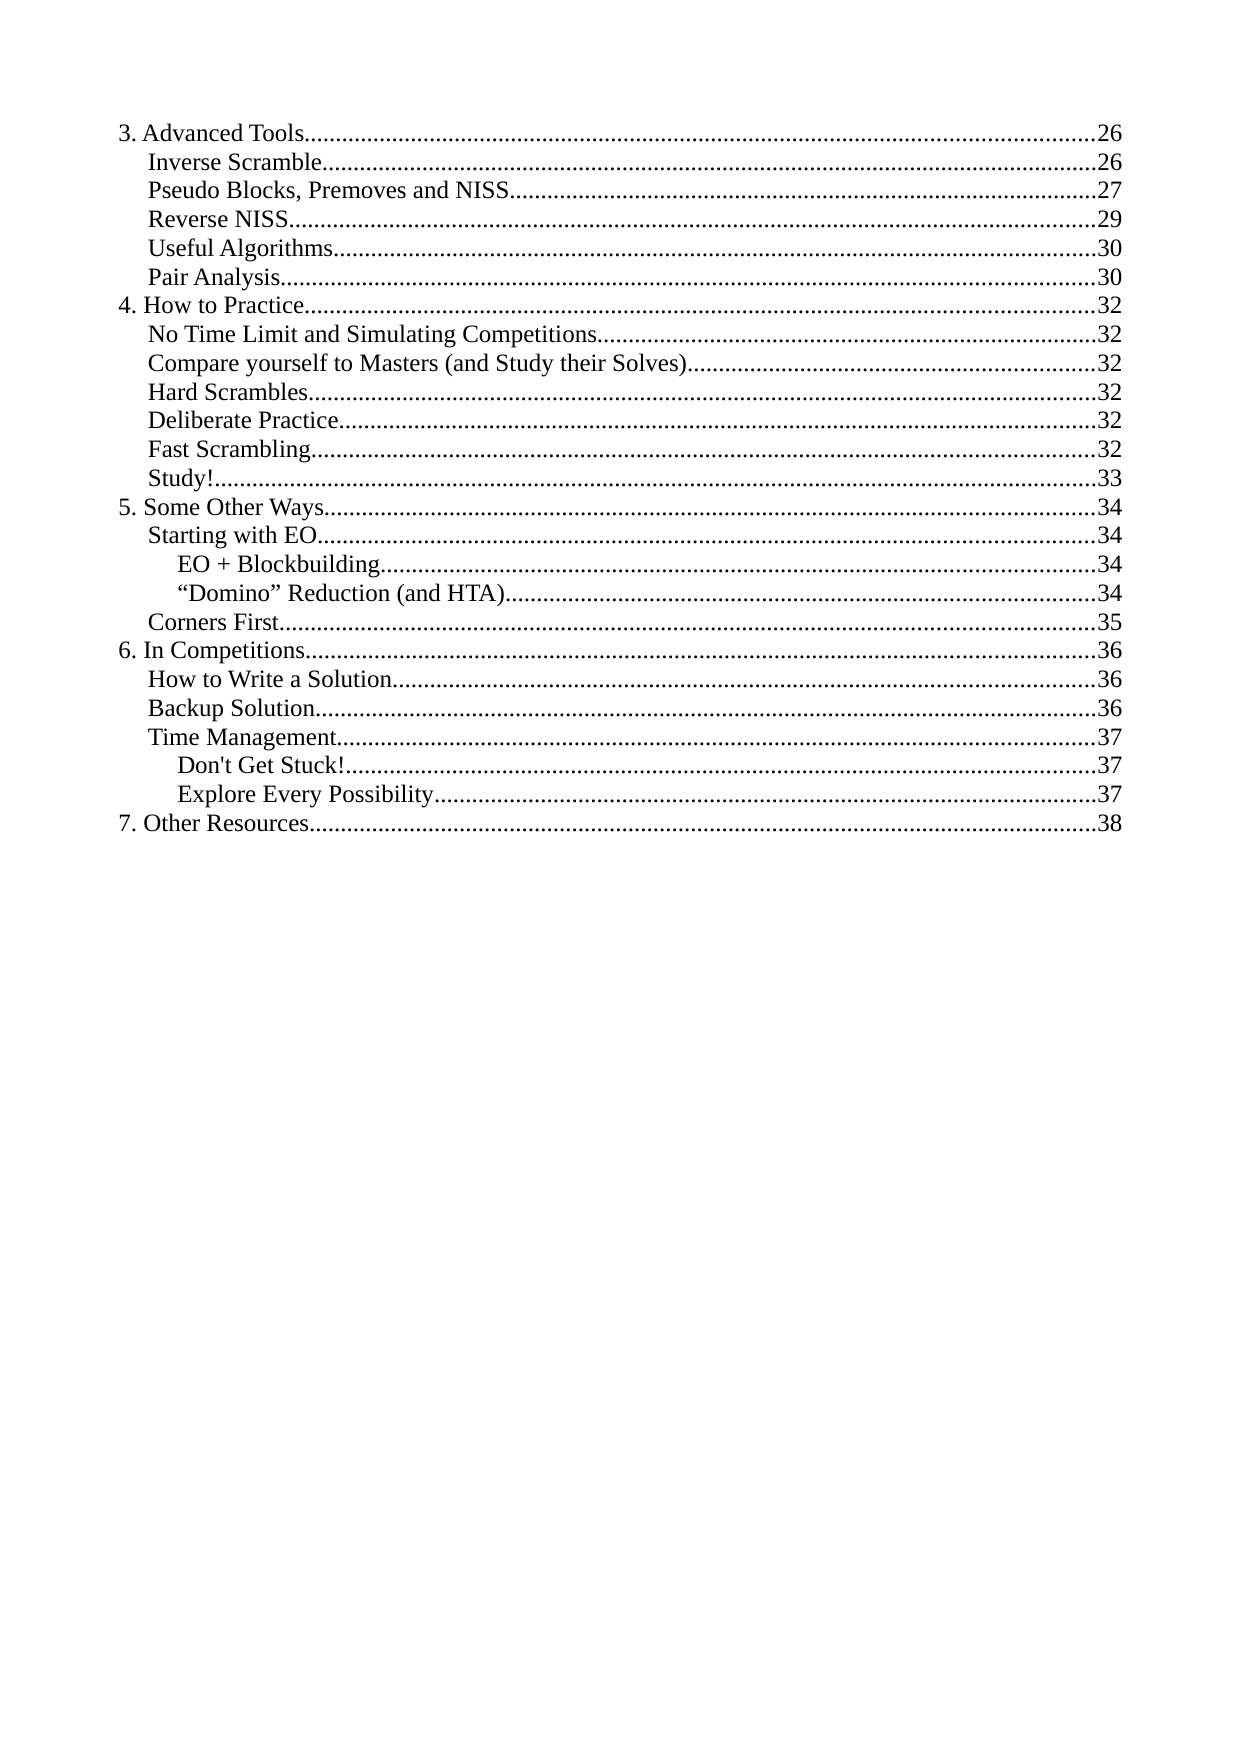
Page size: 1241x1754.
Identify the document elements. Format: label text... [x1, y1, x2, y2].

text Compare yourself to Masters (and Study their Solves) 32 [148, 348, 1122, 377]
text “Domino” Reduction (and HTA) 34 [177, 578, 1122, 607]
text Pseudo Blocks, Premoves and NISS 27 [148, 176, 1122, 204]
text Time Management 37 [148, 722, 1122, 751]
text Pair Analysis 30 [148, 262, 1122, 291]
text Deliberate Practice 32 [148, 406, 1122, 434]
text Don't Get Stuck! 37 [177, 751, 1122, 779]
text 7. Other Resources 38 [118, 808, 1122, 837]
text 4. How to Practice 32 [118, 291, 1122, 319]
text Study! 33 [148, 463, 1122, 492]
text 5. Some Other Ways 34 [118, 492, 1122, 521]
text How to Write a Solution 36 [148, 664, 1122, 693]
text Reverse NISS 29 [148, 204, 1122, 233]
text Fast Scrambling 32 [148, 434, 1122, 463]
text Inverse Scramble 26 [148, 147, 1122, 176]
text 3. Advanced Tools 26 [118, 118, 1122, 147]
text Explore Every Possibility 37 [177, 779, 1122, 808]
text Useful Algorithms 30 [148, 233, 1122, 262]
text Starting with EO 34 [148, 521, 1122, 549]
text Backup Solution 36 [148, 693, 1122, 722]
text Corners First 35 [148, 607, 1122, 636]
text No Time Limit and Simulating Competitions 32 [148, 319, 1122, 348]
text EO + Blockbuilding 34 [177, 549, 1122, 578]
text Hard Scrambles 32 [148, 377, 1122, 406]
text 6. In Competitions 36 [118, 636, 1122, 664]
